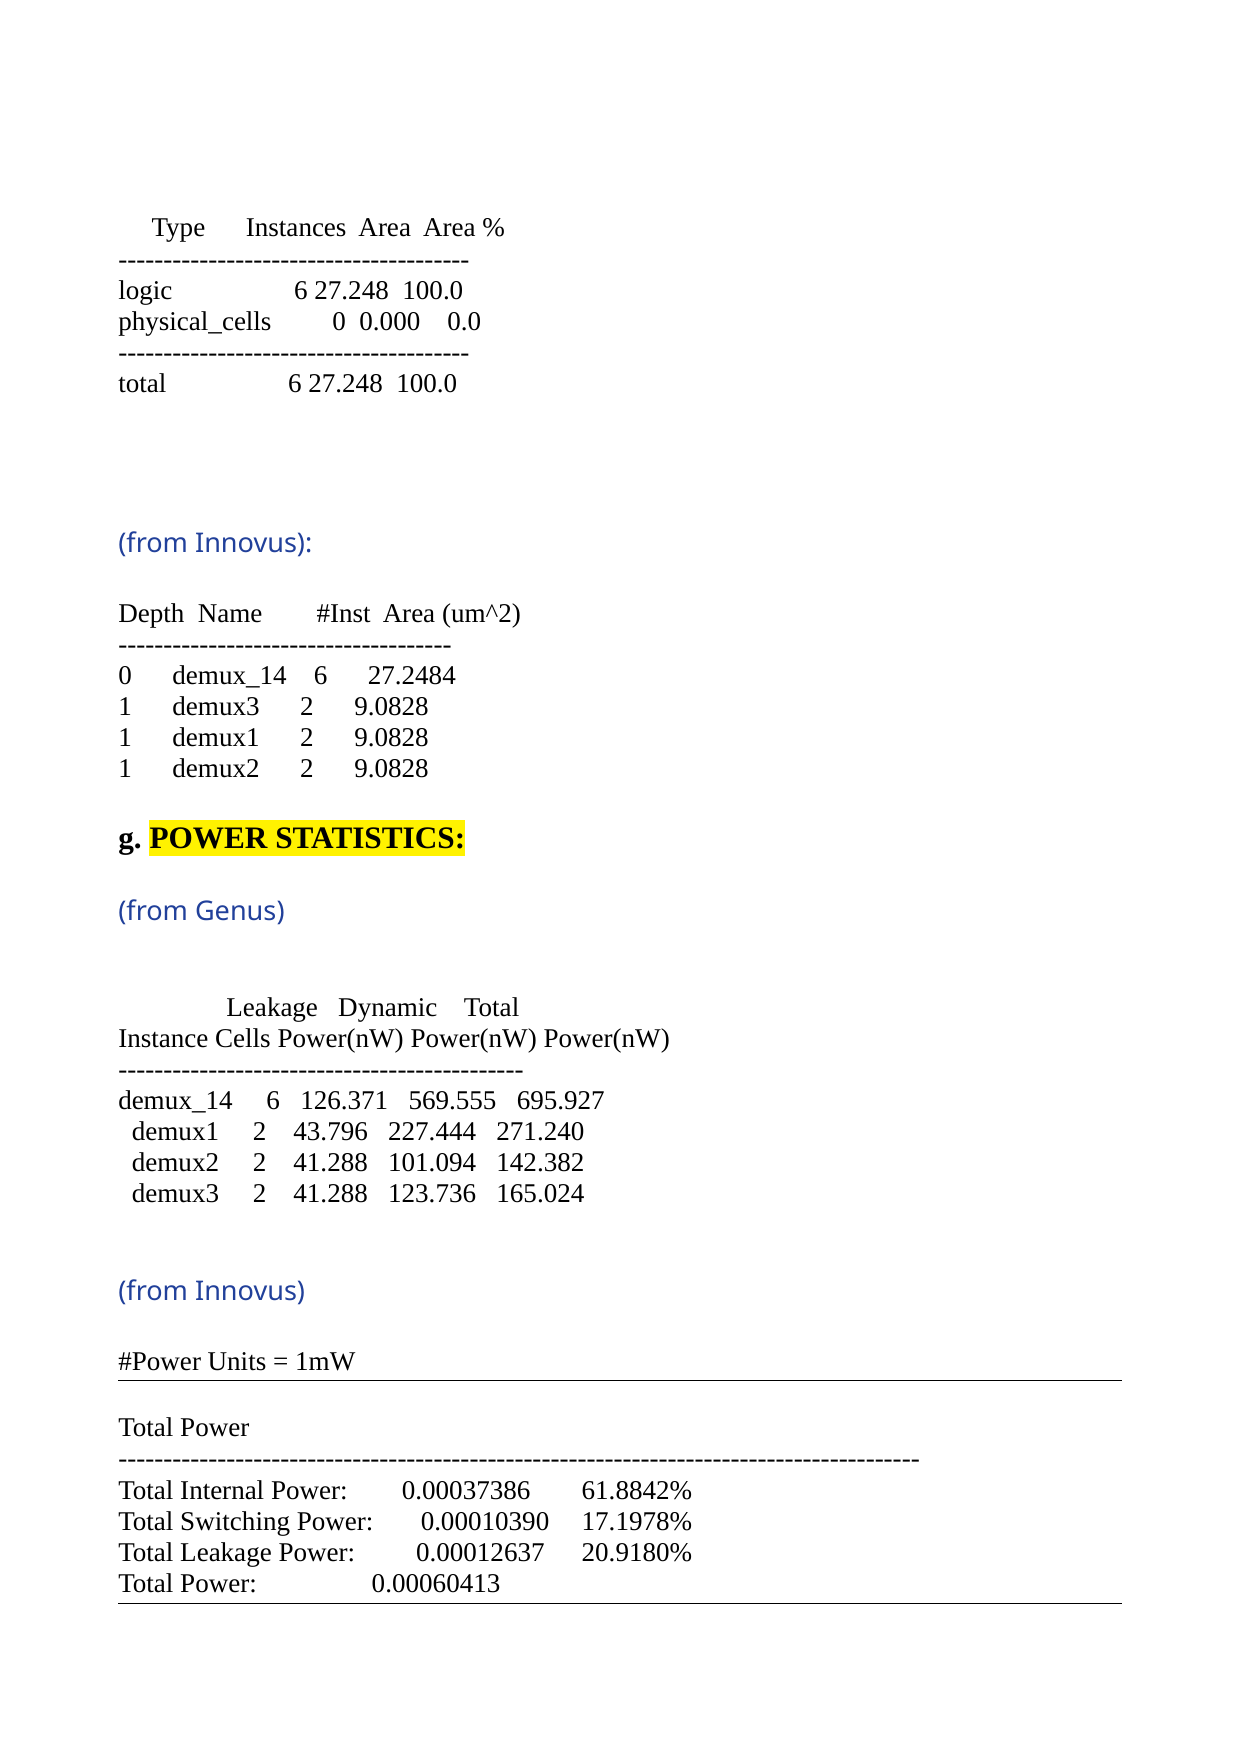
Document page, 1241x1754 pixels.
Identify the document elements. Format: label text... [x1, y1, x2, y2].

text Total Switching Power: 0.00010390 17.1978% [118, 1505, 1122, 1536]
text ------------------------------------- [118, 628, 1122, 659]
text --------------------------------------- [118, 243, 1122, 274]
text demux2 2 41.288 101.094 142.382 [118, 1146, 1122, 1177]
text Total Power: 0.00060413 [118, 1567, 1122, 1603]
text 1 demux2 2 9.0828 [118, 752, 1122, 784]
text g. POWER STATISTICS: [118, 819, 1122, 856]
text physical_cells 0 0.000 0.0 [118, 305, 1122, 336]
text Total Power [118, 1411, 1122, 1443]
text --------------------------------------------- [118, 1053, 1122, 1084]
text 1 demux1 2 9.0828 [118, 721, 1122, 752]
text Leakage Dynamic Total [118, 991, 1122, 1022]
text 0 demux_14 6 27.2484 [118, 659, 1122, 690]
text Total Internal Power: 0.00037386 61.8842% [118, 1474, 1122, 1505]
text #Power Units = 1mW [118, 1345, 1122, 1380]
text Type Instances Area Area % [118, 212, 1122, 243]
text (from Genus) [118, 891, 1122, 928]
text logic 6 27.248 100.0 [118, 274, 1122, 305]
text 1 demux3 2 9.0828 [118, 690, 1122, 721]
text demux3 2 41.288 123.736 165.024 [118, 1177, 1122, 1209]
text --------------------------------------- [118, 336, 1122, 367]
text Instance Cells Power(nW) Power(nW) Power(nW) [118, 1022, 1122, 1053]
text total 6 27.248 100.0 [118, 367, 1122, 398]
text Depth Name #Inst Area (um^2) [118, 597, 1122, 628]
text ----------------------------------------------------------------------------------------- [118, 1443, 1122, 1474]
text (from Innovus) [118, 1271, 1122, 1308]
text Total Leakage Power: 0.00012637 20.9180% [118, 1536, 1122, 1567]
text demux1 2 43.796 227.444 271.240 [118, 1115, 1122, 1146]
text (from Innovus): [118, 523, 1122, 560]
text demux_14 6 126.371 569.555 695.927 [118, 1084, 1122, 1115]
